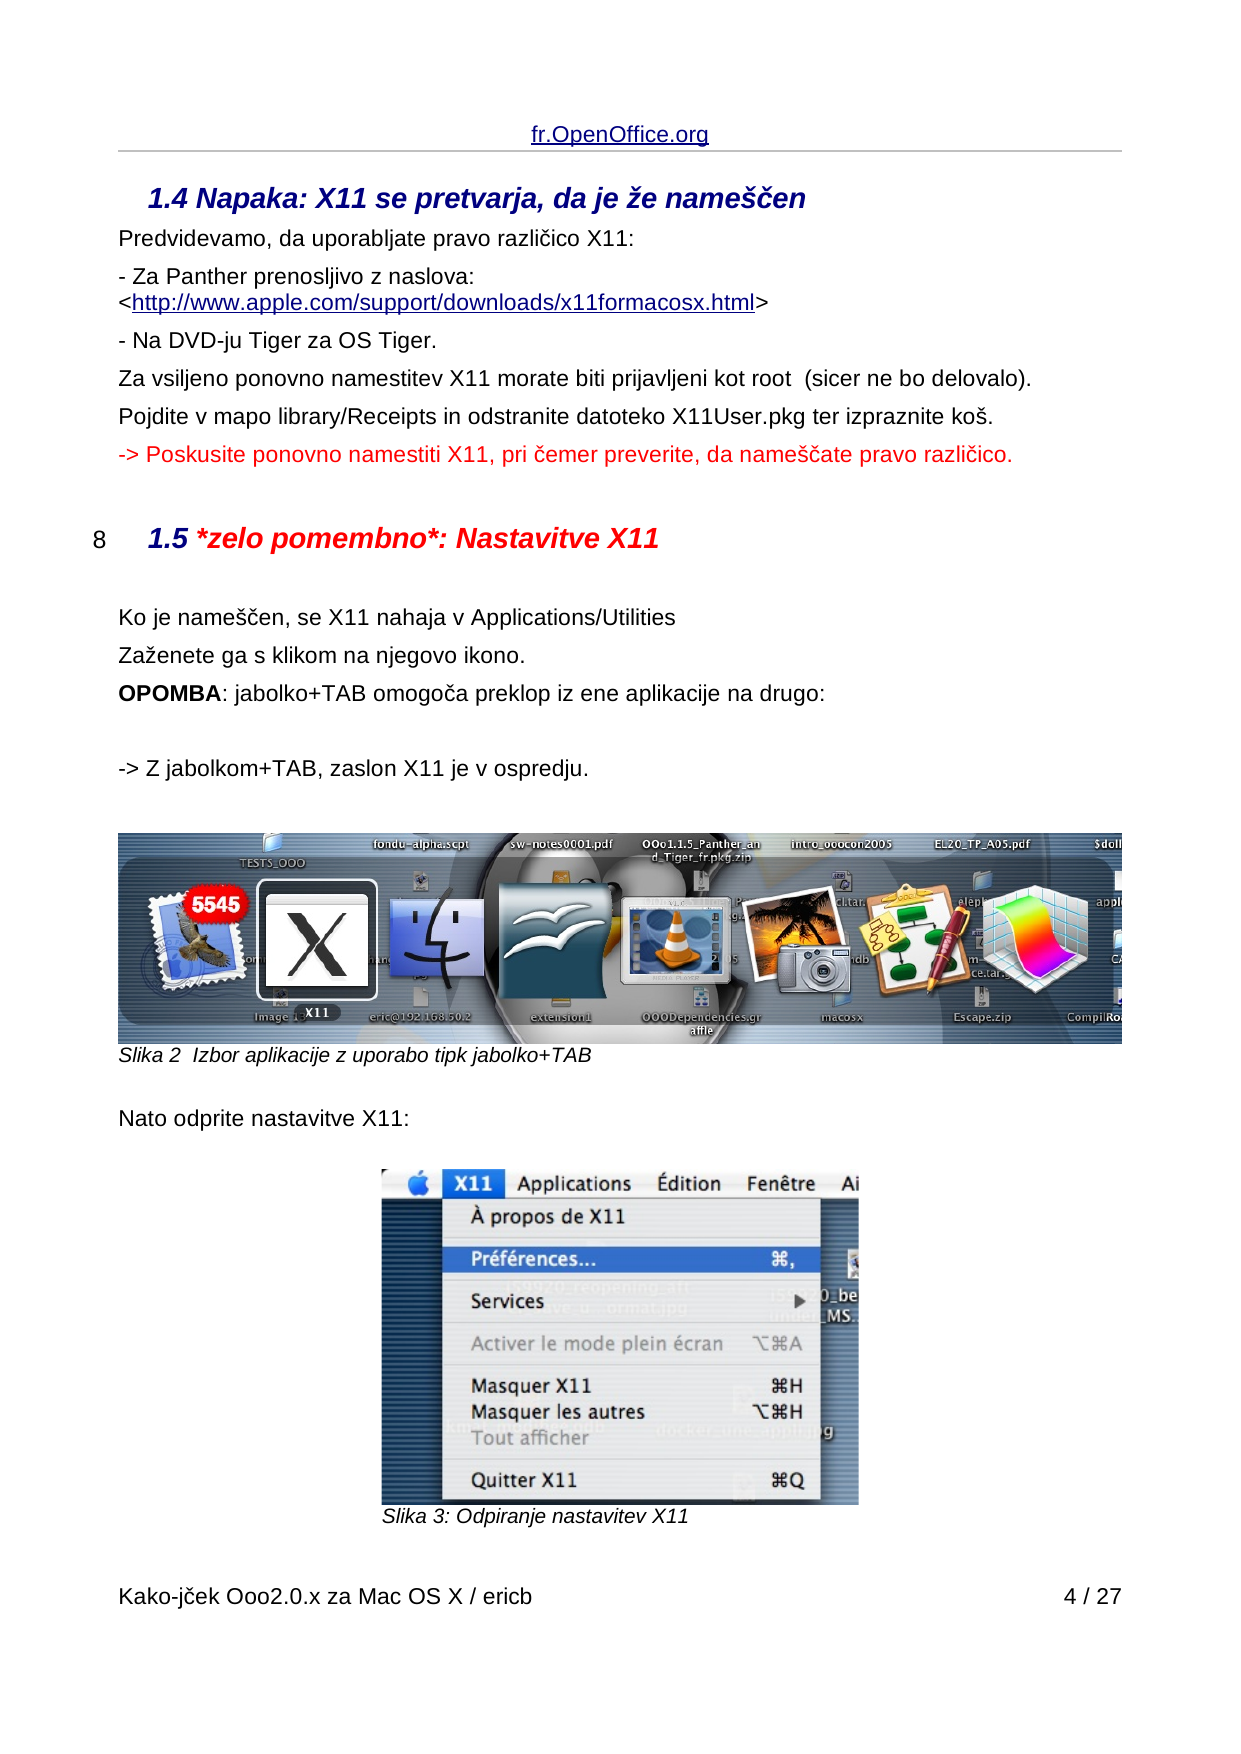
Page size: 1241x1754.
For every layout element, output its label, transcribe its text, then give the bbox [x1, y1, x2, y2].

text Za vsiljeno ponovno namestitev X11 morate biti prijavljeni kot root (sicer ne bo delovalo). [118, 365, 1122, 391]
picture [381, 1169, 859, 1505]
text Slika 3: Odpiranje nastavitev X11 [382, 1505, 859, 1528]
text Predvidevamo, da uporabljate pravo različico X11: [118, 226, 1122, 252]
subtitle *zelo pomembno*: Nastavitve X11 [148, 522, 1122, 555]
text Slika 2 Izbor aplikacije z uporabo tipk jabolko+TAB [118, 1044, 1122, 1067]
text - Za Panther prenosljivo z naslova: <http://www.apple.com/support/downloads/x11formacosx.html> [118, 264, 1122, 316]
text Zaženete ga s klikom na njegovo ikono. [118, 642, 1122, 668]
text Nato odprite nastavitve X11: [118, 1105, 1122, 1131]
text - Na DVD-ju Tiger za OS Tiger. [118, 327, 1122, 353]
text Ko je nameščen, se X11 nahaja v Applications/Utilities [118, 604, 1122, 631]
picture [118, 833, 1122, 1044]
text -> Poskusite ponovno namestiti X11, pri čemer preverite, da nameščate pravo različico. [118, 441, 1122, 467]
text OPOMBA: jabolko+TAB omogoča preklop iz ene aplikacije na drugo: [118, 680, 1122, 706]
text -> Z jabolkom+TAB, zaslon X11 je v ospredju. [118, 756, 1122, 782]
subtitle Napaka: X11 se pretvarja, da je že nameščen [148, 182, 1122, 214]
text Pojdite v mapo library/Receipts in odstranite datoteko X11User.pkg ter izpraznite koš. [118, 403, 1122, 429]
